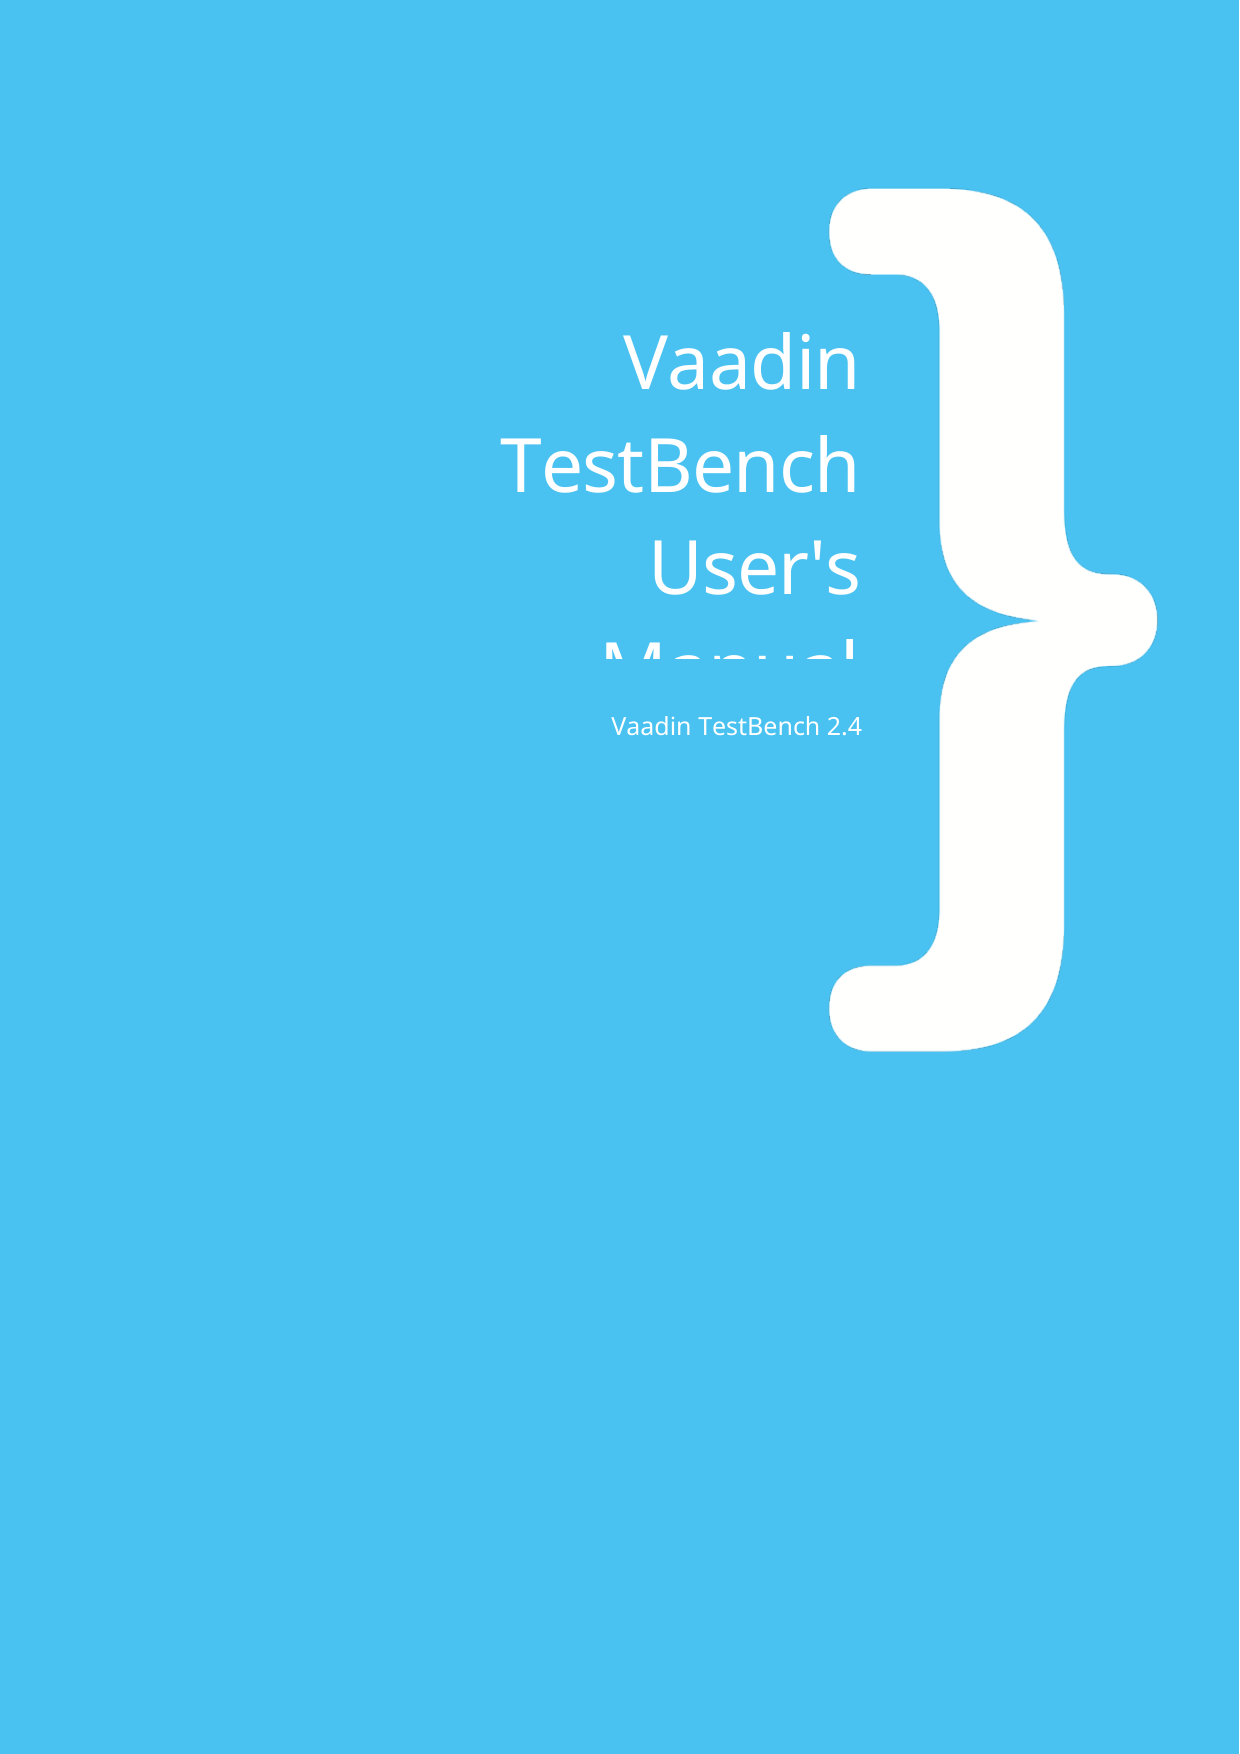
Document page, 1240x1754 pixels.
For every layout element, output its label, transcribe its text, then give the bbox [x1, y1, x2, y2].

text Vaadin TestBench 2.4 [603, 708, 862, 742]
picture [792, 147, 1173, 1096]
text Vaadin TestBench User's Manual [423, 309, 861, 658]
